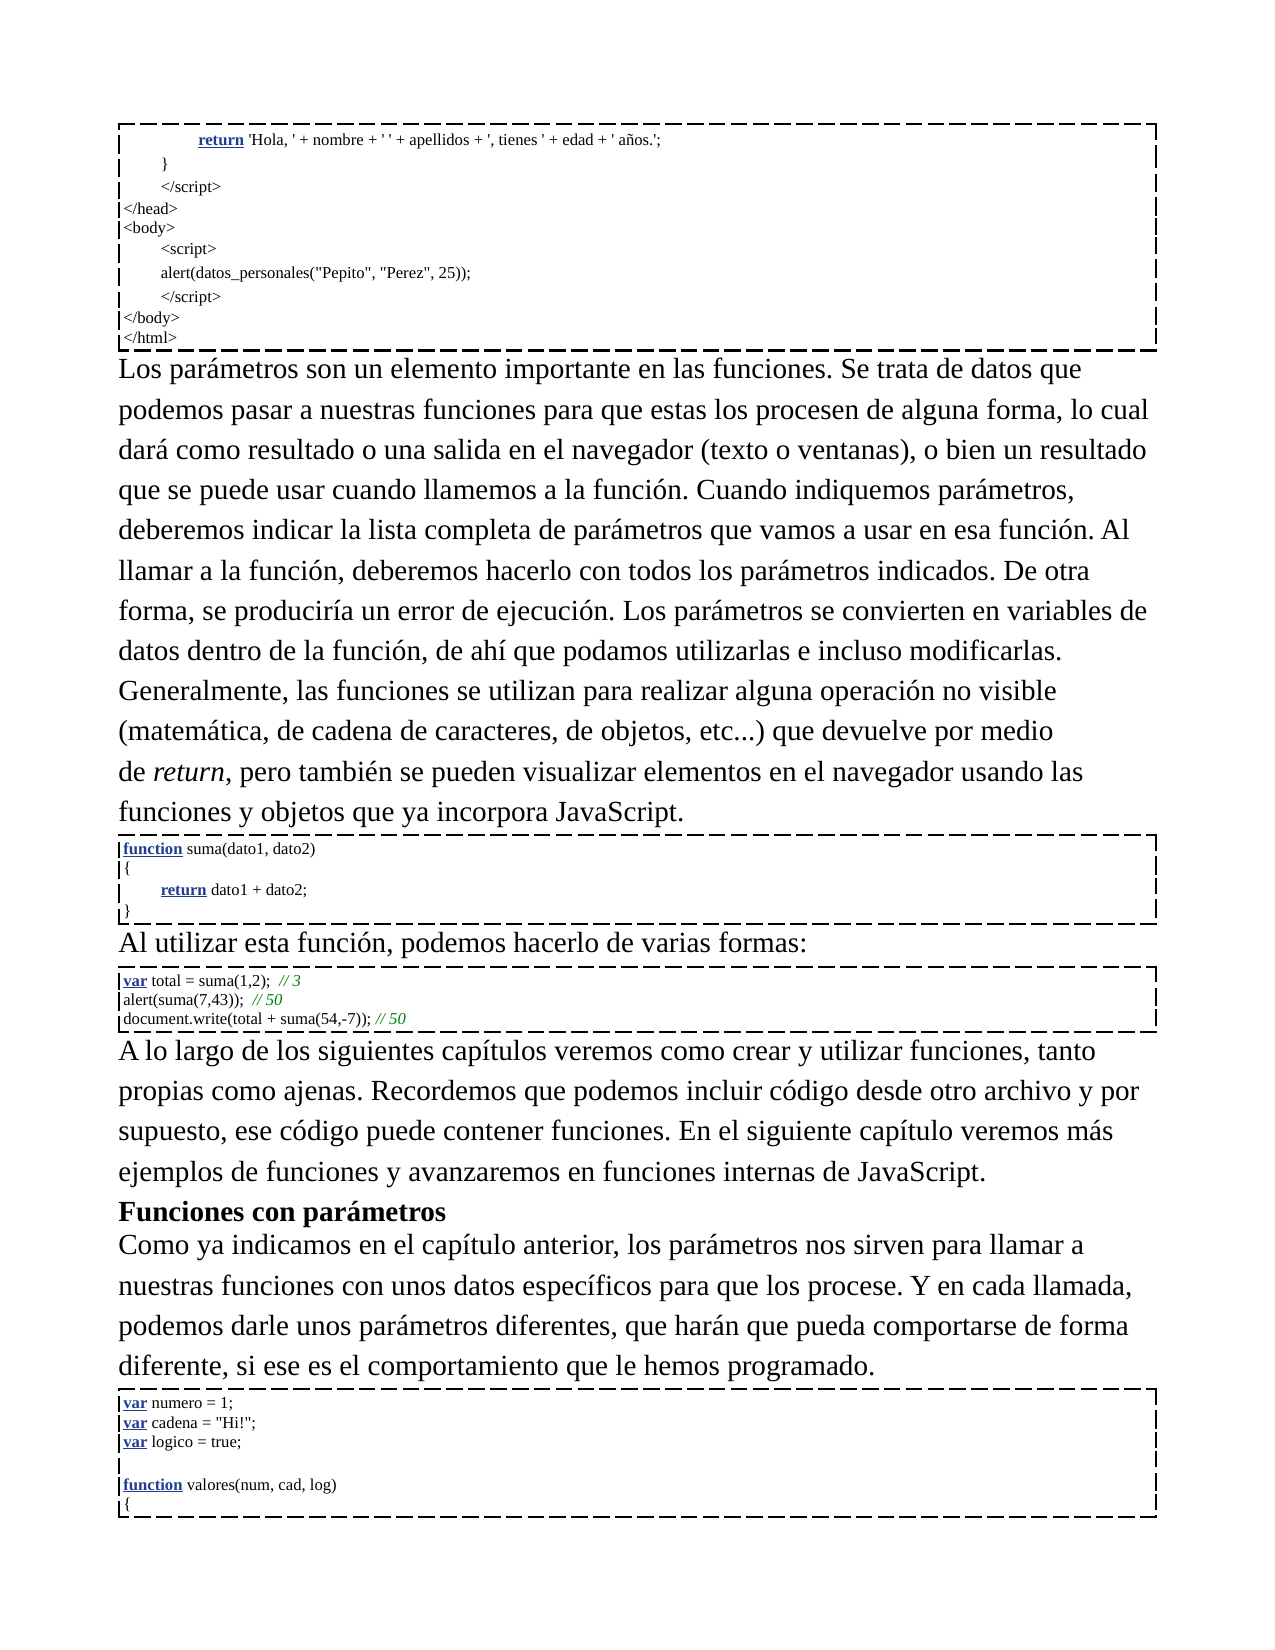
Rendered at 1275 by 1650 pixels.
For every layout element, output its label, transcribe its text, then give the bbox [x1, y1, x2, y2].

text function suma(dato1, dato2) [118, 834, 1157, 853]
text { [118, 853, 1157, 872]
text return 'Hola, ' + nombre + ' ' + apellidos + ', tienes ' + edad + ' años.'; [118, 123, 1157, 147]
text </script> [118, 280, 1157, 303]
text Generalmente, las funciones se utilizan para realizar alguna operación no visible (matemática, de cadena de caracteres, de objetos, etc...) que devuelve por medio de return, pero también se pueden visualizar elementos en el navegador usando las funciones y objetos que ya incorpora JavaScript. [118, 673, 1157, 827]
text </head> [118, 194, 1157, 213]
text function valores(num, cad, log) [118, 1469, 1157, 1488]
text A lo largo de los siguientes capítulos veremos como crear y utilizar funciones, tanto propias como ajenas. Recordemos que podemos incluir código desde otro archivo y por supuesto, ese código puede contener funciones. En el siguiente capítulo veremos más ejemplos de funciones y avanzaremos en funciones internas de JavaScript. [118, 1033, 1157, 1187]
text </body> [118, 303, 1157, 322]
text alert(datos_personales("Pepito", "Perez", 25)); [118, 256, 1157, 280]
text var total = suma(1,2); // 3 [118, 966, 1157, 985]
text Al utilizar esta función, podemos hacerlo de varias formas: [118, 925, 1157, 959]
text return dato1 + dato2; [118, 872, 1157, 896]
text document.write(total + suma(54,-7)); // 50 [118, 1004, 1157, 1033]
text <body> [118, 213, 1157, 232]
text </html> [118, 322, 1157, 352]
text <script> [118, 232, 1157, 256]
text Los parámetros son un elemento importante en las funciones. Se trata de datos que podemos pasar a nuestras funciones para que estas los procesen de alguna forma, lo cual dará como resultado o una salida en el navegador (texto o ventanas), o bien un resultado que se puede usar cuando llamemos a la función. Cuando indiquemos parámetros, deberemos indicar la lista completa de parámetros que vamos a usar en esa función. Al llamar a la función, deberemos hacerlo con todos los parámetros indicados. De otra forma, se produciría un error de ejecución. Los parámetros se convierten en variables de datos dentro de la función, de ahí que podamos utilizarlas e incluso modificarlas. [118, 352, 1157, 667]
subtitle Funciones con parámetros [118, 1194, 1157, 1227]
text { [118, 1488, 1157, 1518]
text var numero = 1; [118, 1388, 1157, 1407]
text var cadena = "Hi!"; [118, 1407, 1157, 1427]
text alert(suma(7,43)); // 50 [118, 985, 1157, 1004]
text Como ya indicamos en el capítulo anterior, los parámetros nos sirven para llamar a nuestras funciones con unos datos específicos para que los procese. Y en cada llamada, podemos darle unos parámetros diferentes, que harán que pueda comportarse de forma diferente, si ese es el comportamiento que le hemos programado. [118, 1227, 1157, 1382]
text } [118, 896, 1157, 925]
text } [118, 147, 1157, 170]
text var logico = true; [118, 1427, 1157, 1451]
text </script> [118, 170, 1157, 194]
